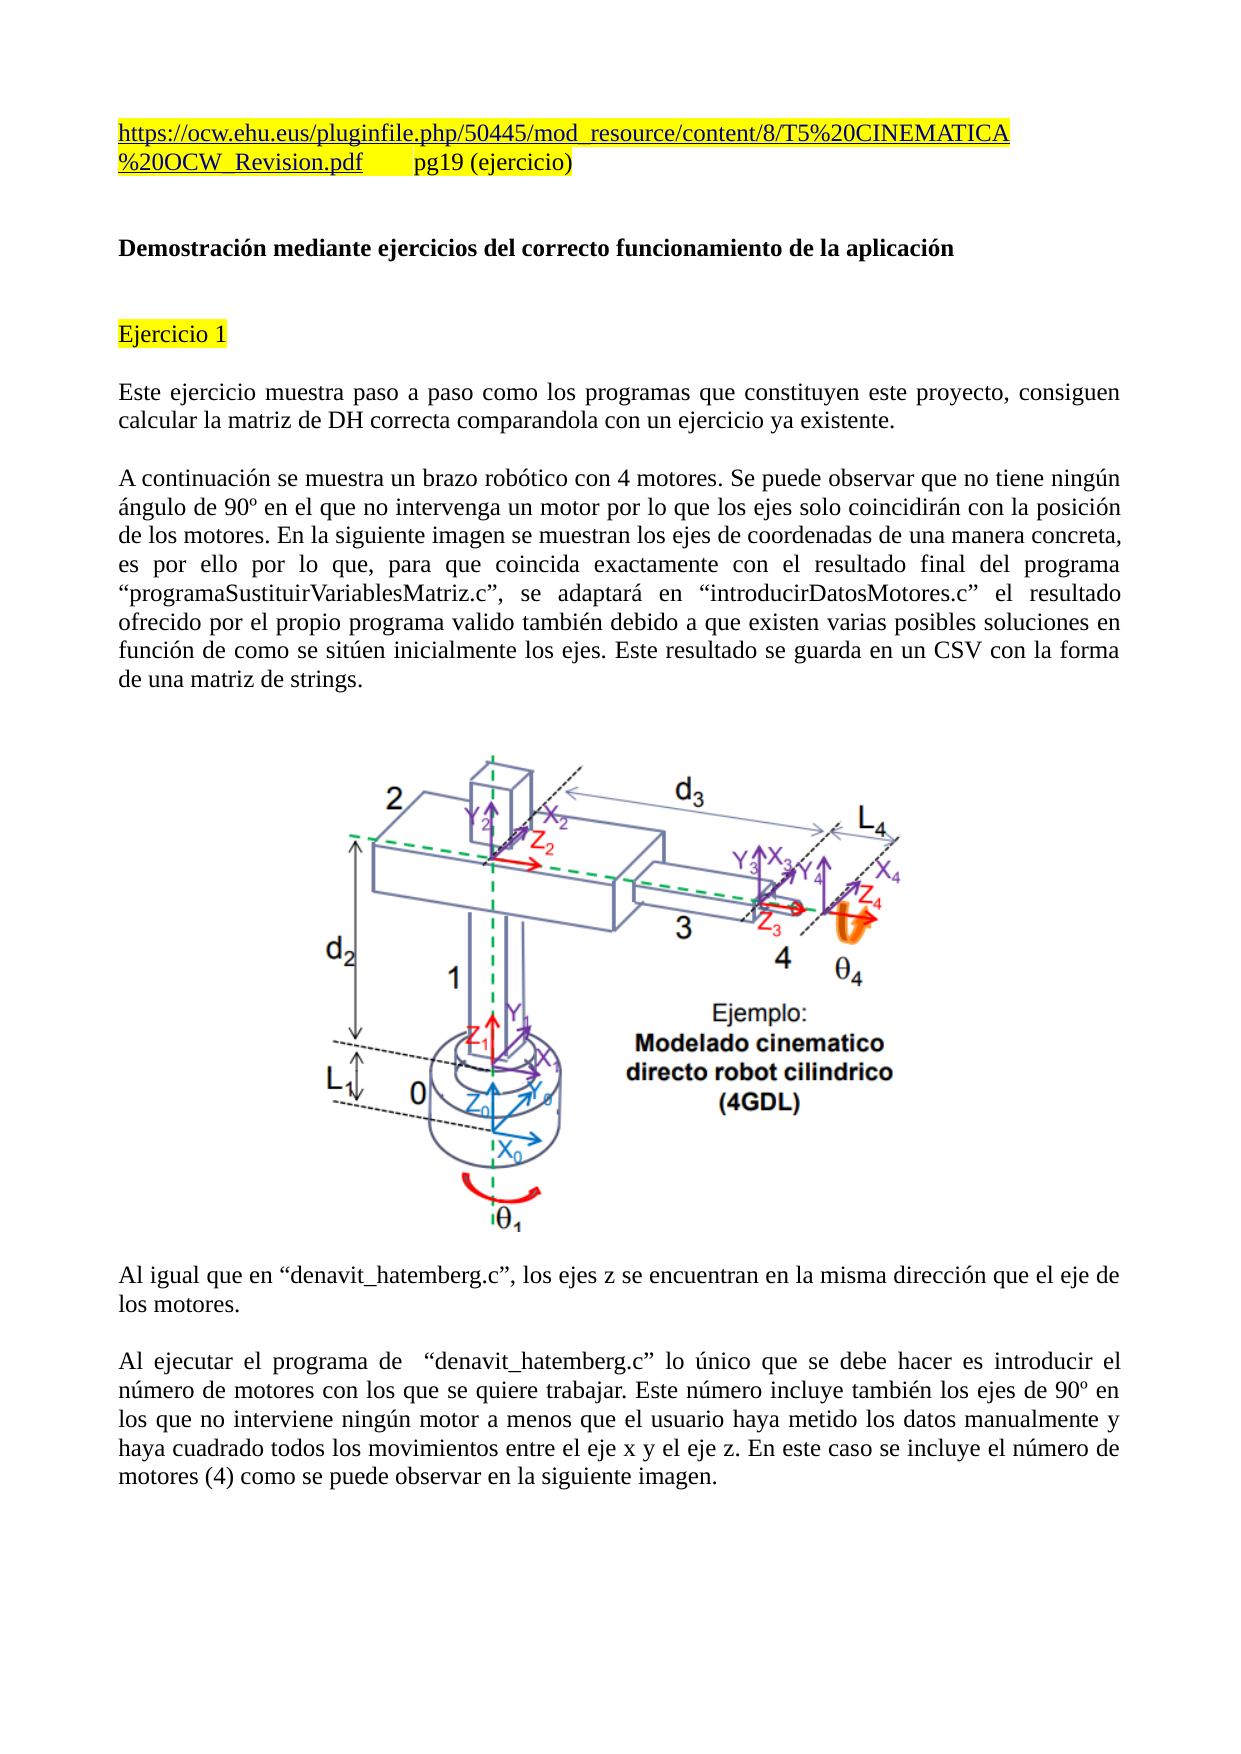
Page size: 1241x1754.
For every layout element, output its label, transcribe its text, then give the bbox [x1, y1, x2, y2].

text Demostración mediante ejercicios del correcto funcionamiento de la aplicación [118, 233, 1122, 262]
text Este ejercicio muestra paso a paso como los programas que constituyen este proyecto, consiguen calcular la matriz de DH correcta comparandola con un ejercicio ya existente. [118, 377, 1122, 434]
text A continuación se muestra un brazo robótico con 4 motores. Se puede observar que no tiene ningún ángulo de 90º en el que no intervenga un motor por lo que los ejes solo coincidirán con la posición de los motores. En la siguiente imagen se muestran los ejes de coordenadas de una manera concreta, es por ello por lo que, para que coincida exactamente con el resultado final del programa “programaSustituirVariablesMatriz.c”, se adaptará en “introducirDatosMotores.c” el resultado ofrecido por el propio programa valido también debido a que existen varias posibles soluciones en función de como se sitúen inicialmente los ejes. Este resultado se guarda en un CSV con la forma de una matriz de strings. [118, 463, 1122, 693]
text Ejercicio 1 [118, 319, 1122, 348]
text Al ejecutar el programa de “denavit_hatemberg.c” lo único que se debe hacer es introducir el número de motores con los que se quiere trabajar. Este número incluye también los ejes de 90º en los que no interviene ningún motor a menos que el usuario haya metido los datos manualmente y haya cuadrado todos los movimientos entre el eje x y el eje z. En este caso se incluye el número de motores (4) como se puede observar en la siguiente imagen. [118, 1346, 1122, 1490]
text Al igual que en “denavit_hatemberg.c”, los ejes z se encuentran en la misma dirección que el eje de los motores. [118, 1260, 1122, 1318]
picture [284, 738, 939, 1232]
text https://ocw.ehu.eus/pluginfile.php/50445/mod_resource/content/8/T5%20CINEMATICA%20OCW_Revision.pdf pg19 (ejercicio) [118, 118, 1122, 176]
